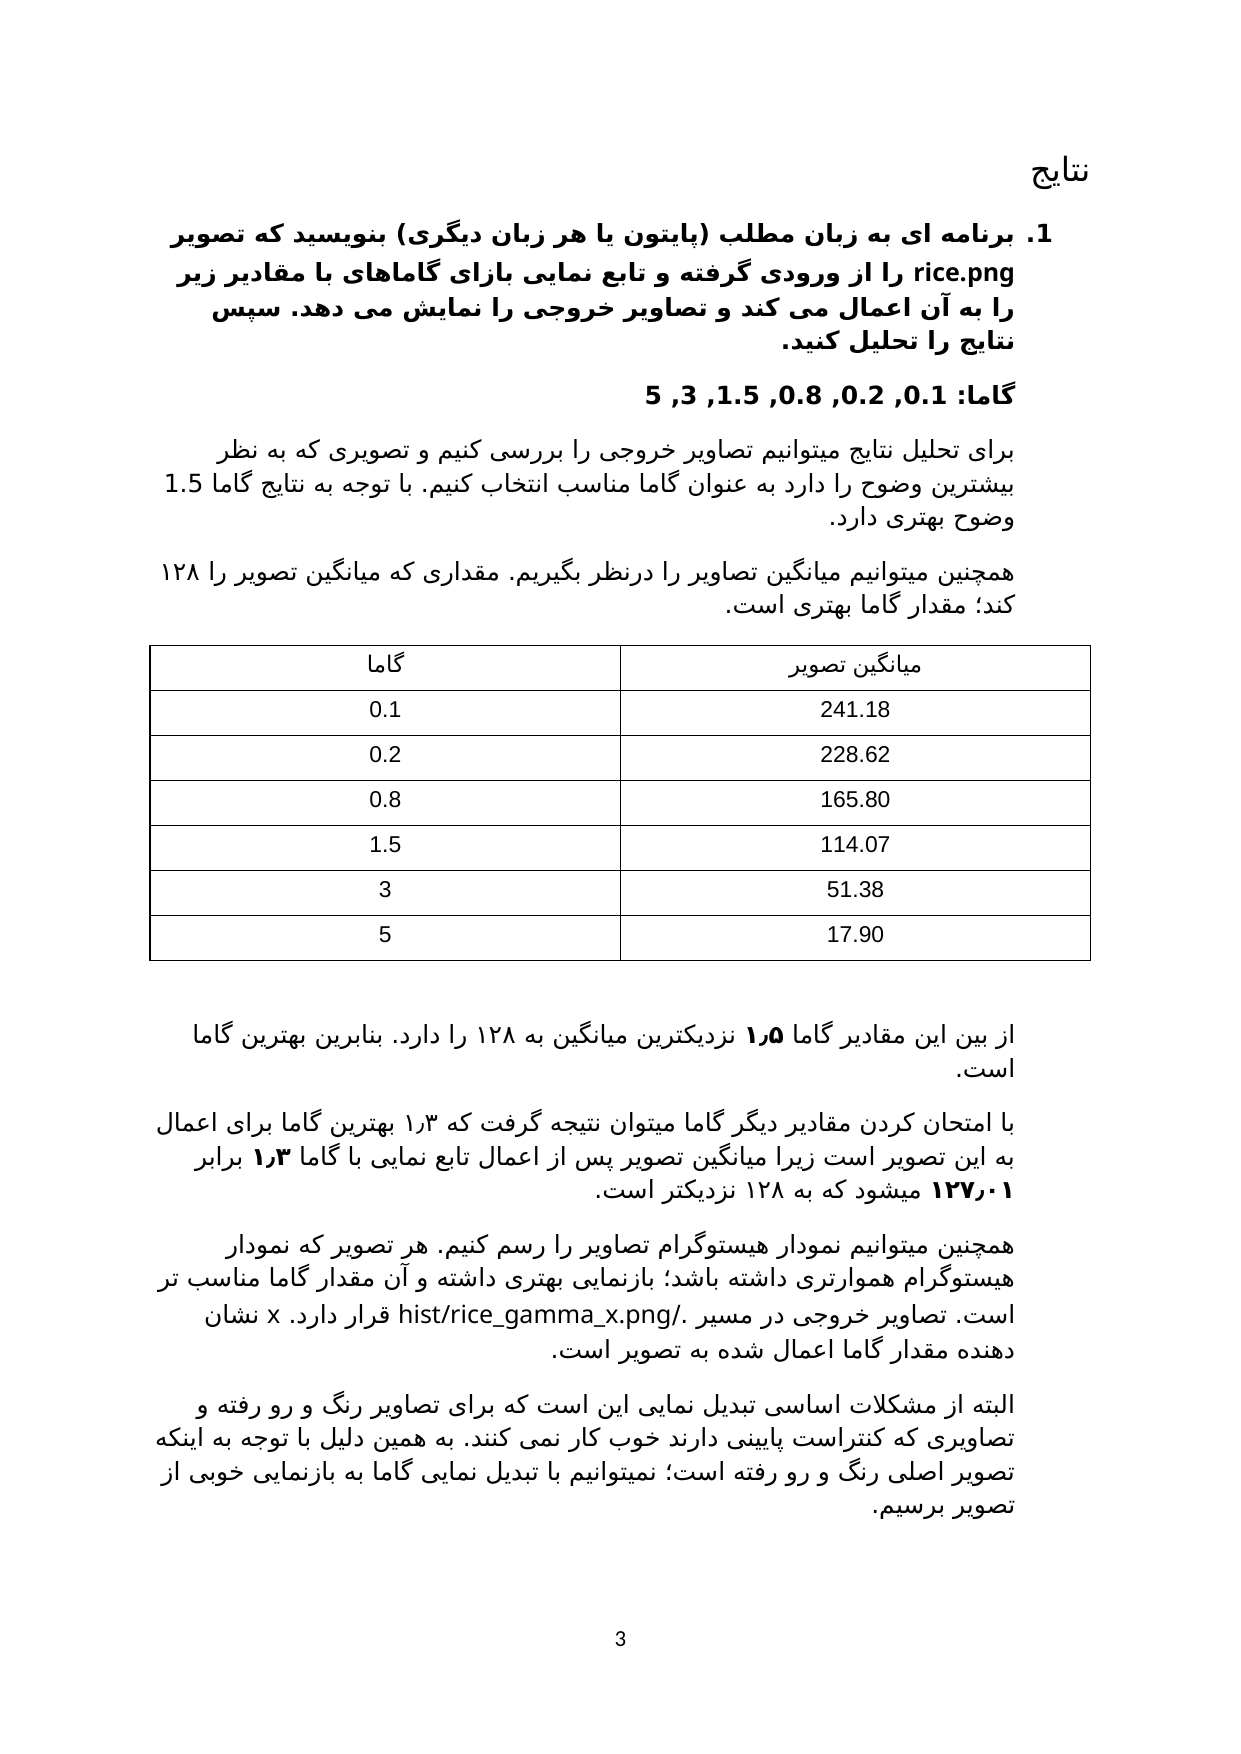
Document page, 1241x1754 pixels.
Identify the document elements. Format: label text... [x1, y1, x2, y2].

list همچنین میتوانیم میانگین تصاویر را درنظر بگیریم. مقداری که میانگین تصویر را ۱۲۸ کند؛ مقدار گاما بهتری است. [150, 557, 1053, 619]
list البته از مشکلات اساسی تبدیل نمایی این است که برای تصاویر رنگ و رو رفته و تصاویری که کنتراست پایینی دارند خوب کار نمی کنند. به همین دلیل با توجه به اینکه تصویر اصلی رنگ و رو رفته است؛ نمیتوانیم با تبدیل نمایی گاما به بازنمایی خوبی از تصویر برسیم. [150, 1390, 1053, 1520]
list با امتحان کردن مقادیر دیگر گاما میتوان نتیجه گرفت که ۱٫۳ بهترین گاما برای اعمال به این تصویر است زیرا میانگین تصویر پس از اعمال تابع نمایی با گاما ۱٫۳ برابر ۱۲۷٫۰۱ میشود که به ۱۲۸ نزدیکتر است. [150, 1109, 1053, 1205]
table_cell 0.8 [151, 781, 620, 825]
table_cell 241.18 [621, 691, 1090, 735]
list گاما: 0.1, 0.2, 0.8, 1.5, 3, 5 [150, 381, 1053, 410]
table_cell 114.07 [621, 826, 1090, 870]
table_cell 0.1 [151, 691, 620, 735]
table_cell 51.38 [621, 871, 1090, 915]
table_cell 3 [151, 871, 620, 915]
table_cell 228.62 [621, 736, 1090, 780]
list برنامه ای به زبان مطلب (پایتون یا هر زبان دیگری) بنویسید که تصویرrice.png را از ورودی گرفته و تابع نمایی بازای گاماهای با مقادیر زیر را به آن اعمال می کند و تصاویر خروجی را نمایش می دهد. سپس نتایج را تحلیل کنید. [150, 215, 1053, 356]
list همچنین میتوانیم نمودار هیستوگرام تصاویر را رسم کنیم. هر تصویر که نمودار هیستوگرام هموارتری داشته باشد؛ بازنمایی بهتری داشته و آن مقدار گاما مناسب تر است. تصاویر خروجی در مسیر ./hist/rice_gamma_x.png قرار دارد. x نشان دهنده مقدار گاما اعمال شده به تصویر است. [150, 1230, 1053, 1365]
table_cell 1.5 [151, 826, 620, 870]
list از بین این مقادیر گاما ۱٫۵ نزدیکترین میانگین به ۱۲۸ را دارد. بنابرین بهترین گاما است. [150, 1021, 1053, 1083]
list برای تحلیل نتایج میتوانیم تصاویر خروجی را بررسی کنیم و تصویری که به نظر بیشترین وضوح را دارد به عنوان گاما مناسب انتخاب کنیم. با توجه به نتایج گاما 1.5 وضوح بهتری دارد. [150, 435, 1053, 532]
table_cell 165.80 [621, 781, 1090, 825]
table_cell 17.90 [621, 916, 1090, 960]
table_header گاما [151, 646, 620, 690]
table_cell 5 [151, 916, 620, 960]
table_cell 0.2 [151, 736, 620, 780]
table_header میانگین تصویر [621, 646, 1090, 690]
text نتایج [150, 150, 1090, 189]
